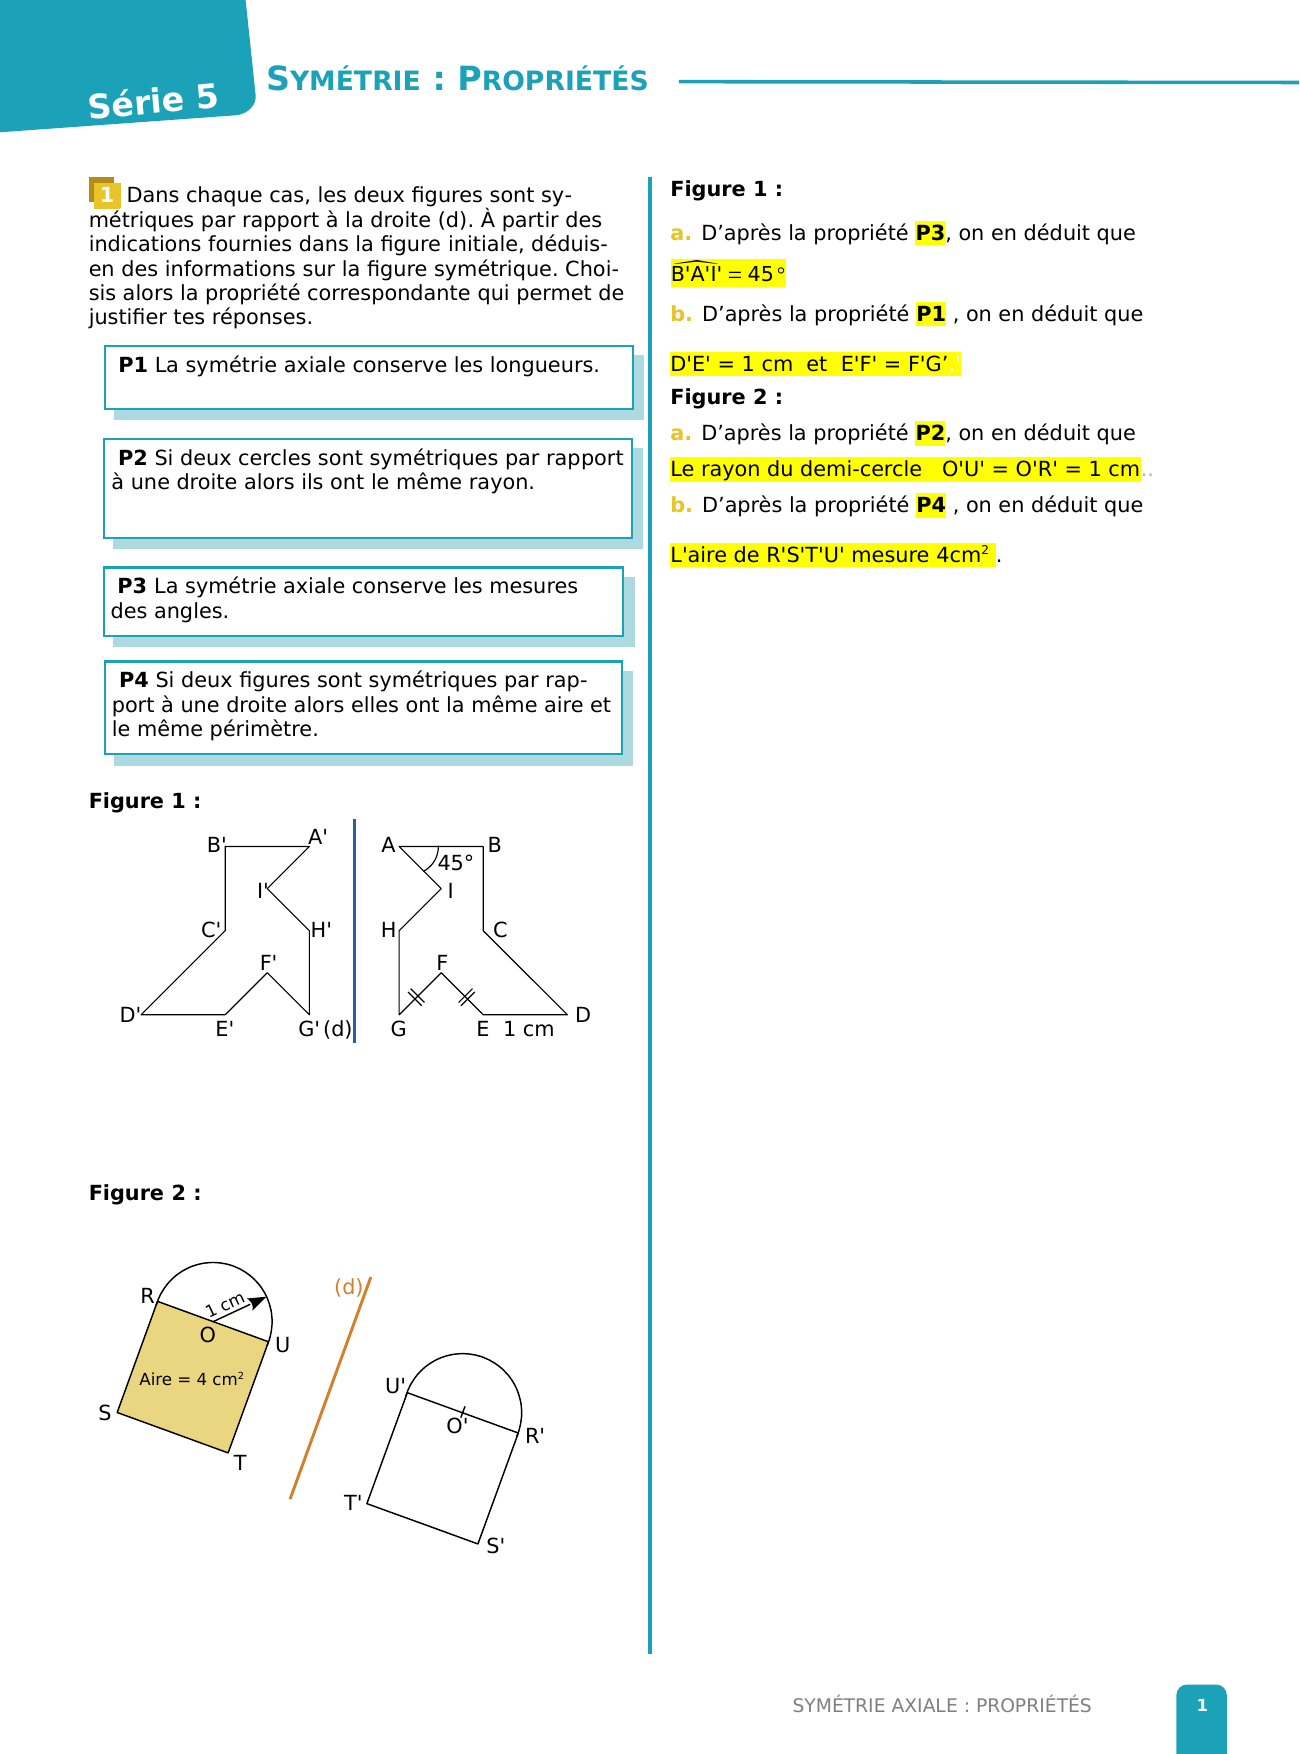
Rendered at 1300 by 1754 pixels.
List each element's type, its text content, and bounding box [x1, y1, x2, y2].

text P4 Si deux figures sont symétriques par rap­port à une droite alors elles ont la même aire et le même périmètre. [112, 668, 615, 741]
subtitle Figure 1 : [88, 789, 623, 813]
text P3 La symétrie axiale conserve les mesures des angles. [110, 574, 616, 623]
subtitle Le rayon du demi-cercle O'U' = O'R' = 1 cm.. [670, 457, 1205, 482]
list D’après la propriété P4 , on en déduit que [670, 493, 1211, 518]
list D'E' = 1 cm et E'F' = F'G’.' [670, 338, 1211, 379]
text P2 Si deux cercles sont symétriques par rap­port à une droite alors ils ont le même rayon. [111, 446, 625, 494]
subtitle Dans chaque cas, les deux figures sont sy­métriques par rapport à la droite (d). À partir des indications fournies dans la figure initiale, déduis-en des informations sur la figure symétrique. Choi­sis alors la propriété correspondante qui permet de justifier tes réponses. [88, 177, 629, 329]
subtitle Figure 1 : [670, 177, 1205, 201]
subtitle Figure 2 : [670, 385, 1205, 409]
list L'aire de R'S'T'U' mesure 4cm2 . [670, 529, 1211, 571]
subtitle Figure 2 : [88, 1181, 623, 1206]
text P1 La symétrie axiale conserve les longueurs. [111, 353, 625, 377]
list D’après la propriété P1 , on en déduit que [670, 302, 1211, 326]
list D’après la propriété P2, on en déduit que [670, 421, 1211, 446]
list D’après la propriété P3, on en déduit que [670, 207, 1211, 249]
